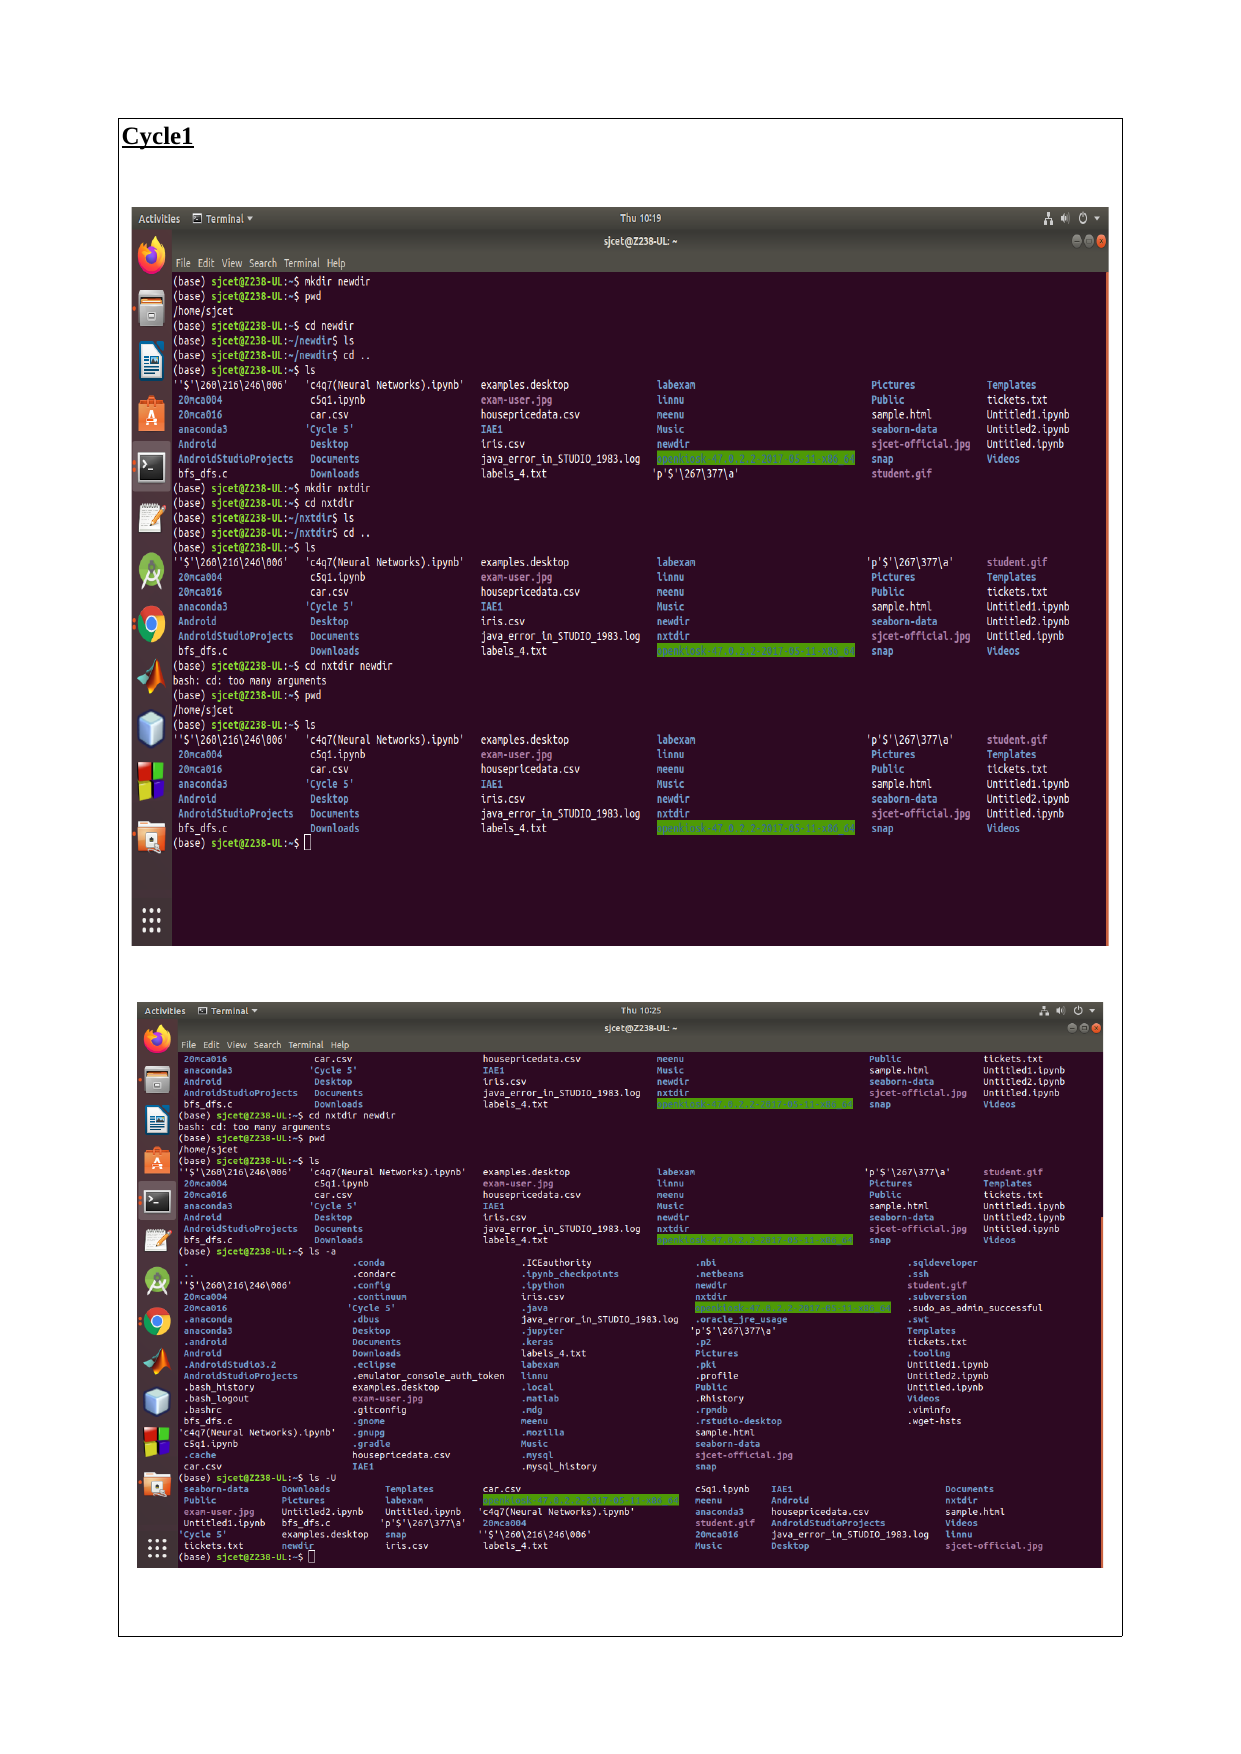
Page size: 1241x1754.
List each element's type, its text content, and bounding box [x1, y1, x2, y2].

text Cycle1 [121, 121, 1119, 150]
picture [137, 1002, 1104, 1568]
picture [131, 207, 1109, 946]
